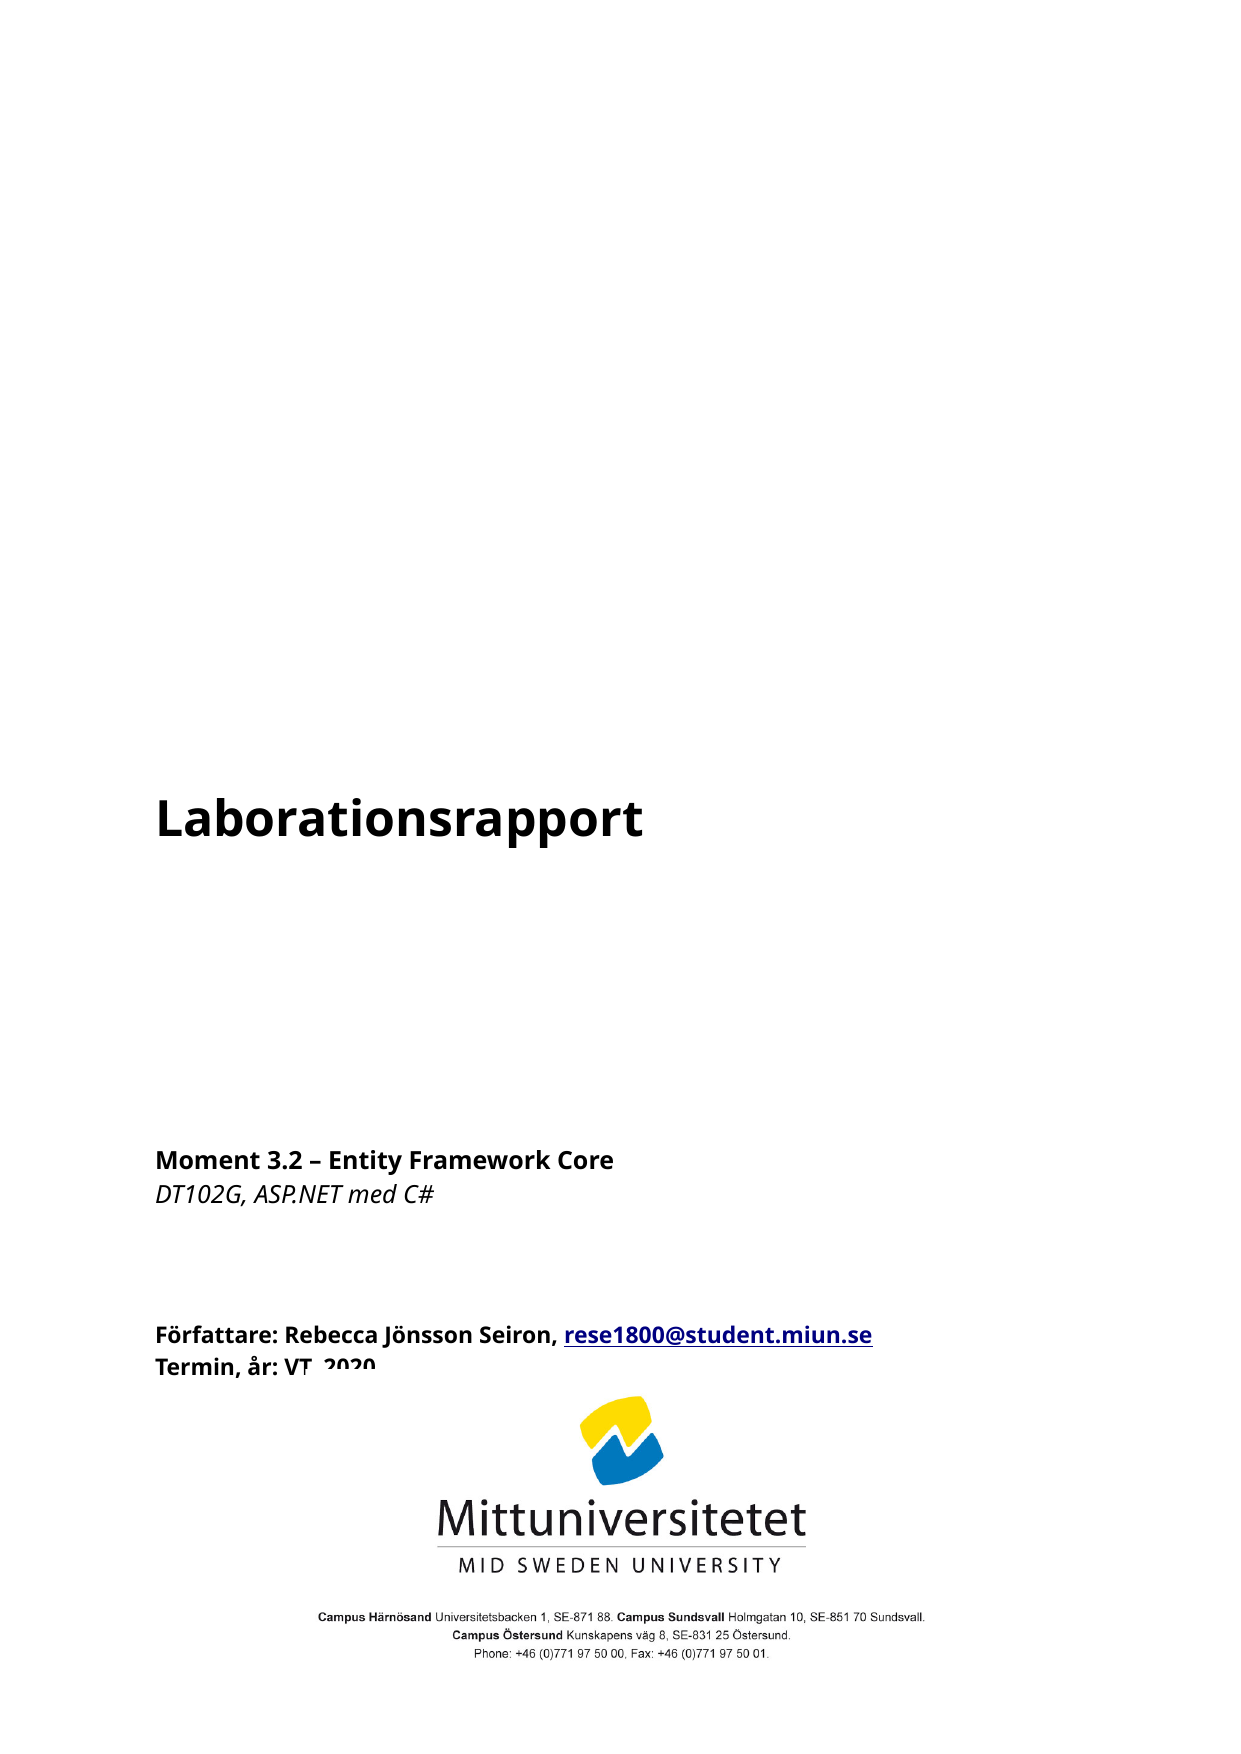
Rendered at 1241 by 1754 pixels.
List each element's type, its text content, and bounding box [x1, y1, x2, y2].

text Författare: Rebecca Jönsson Seiron, rese1800@student.miun.se Termin, år: VT, 2020 [155, 1319, 1100, 1382]
text Laborationsrapport [155, 782, 1100, 851]
text Moment 3.2 – Entity Framework Core [155, 1143, 1100, 1177]
text DT102G, ASP.NET med C# [155, 1177, 1100, 1211]
